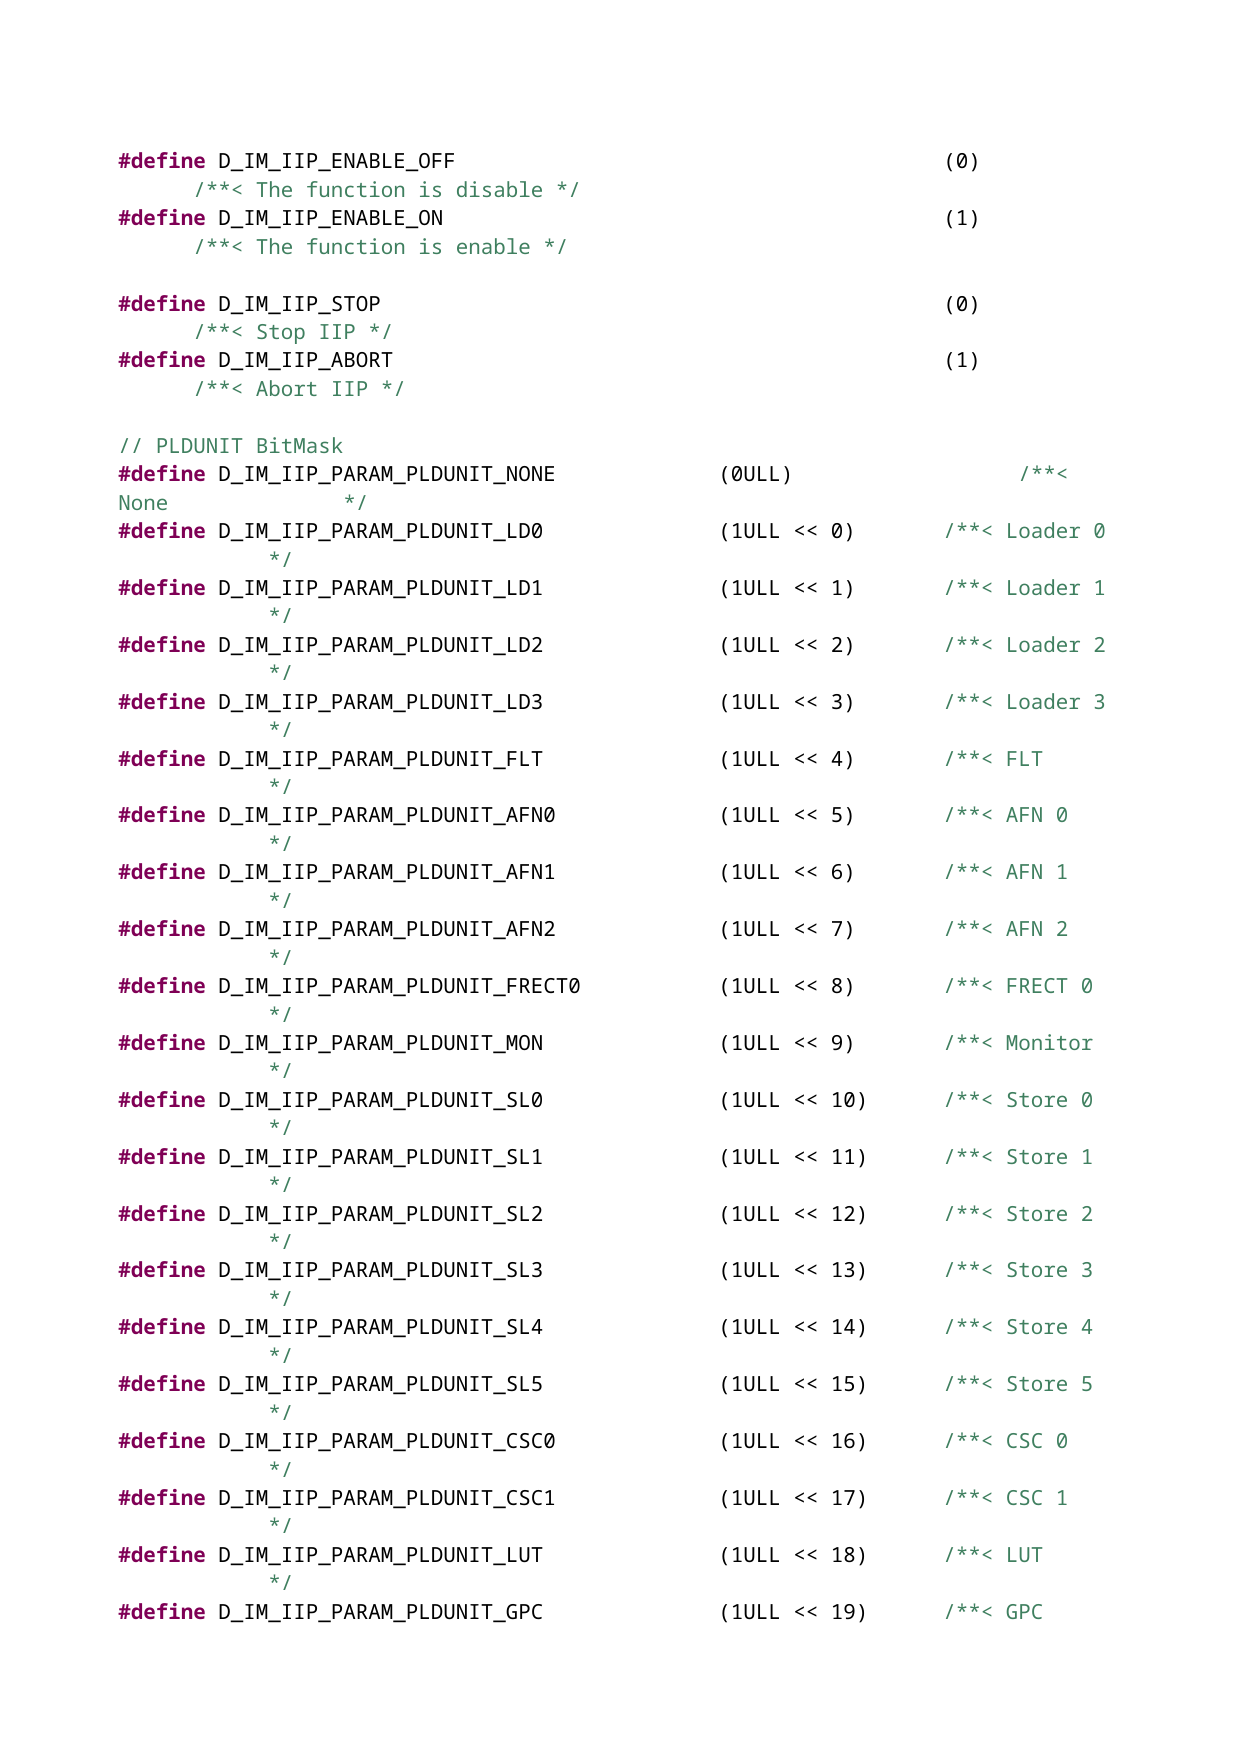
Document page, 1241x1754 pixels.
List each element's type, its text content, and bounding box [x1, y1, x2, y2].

text #define D_IM_IIP_PARAM_PLDUNIT_MON (1ULL << 9) /**< Monitor */ [118, 1028, 1122, 1085]
text #define D_IM_IIP_PARAM_PLDUNIT_GPC (1ULL << 19) /**< GPC [118, 1597, 1122, 1625]
text #define D_IM_IIP_PARAM_PLDUNIT_LUT (1ULL << 18) /**< LUT */ [118, 1540, 1122, 1597]
text #define D_IM_IIP_ENABLE_OFF (0) /**< The function is disable */ [118, 147, 1122, 203]
text #define D_IM_IIP_PARAM_PLDUNIT_FRECT0 (1ULL << 8) /**< FRECT 0 */ [118, 971, 1122, 1028]
text #define D_IM_IIP_PARAM_PLDUNIT_LD3 (1ULL << 3) /**< Loader 3 */ [118, 687, 1122, 744]
text #define D_IM_IIP_PARAM_PLDUNIT_AFN1 (1ULL << 6) /**< AFN 1 */ [118, 857, 1122, 914]
text #define D_IM_IIP_PARAM_PLDUNIT_SL5 (1ULL << 15) /**< Store 5 */ [118, 1369, 1122, 1426]
text #define D_IM_IIP_ABORT (1) /**< Abort IIP */ [118, 346, 1122, 402]
text #define D_IM_IIP_PARAM_PLDUNIT_SL2 (1ULL << 12) /**< Store 2 */ [118, 1199, 1122, 1256]
text // PLDUNIT BitMask [118, 431, 1122, 459]
text #define D_IM_IIP_PARAM_PLDUNIT_SL4 (1ULL << 14) /**< Store 4 */ [118, 1312, 1122, 1369]
text #define D_IM_IIP_PARAM_PLDUNIT_LD2 (1ULL << 2) /**< Loader 2 */ [118, 630, 1122, 687]
text #define D_IM_IIP_PARAM_PLDUNIT_LD0 (1ULL << 0) /**< Loader 0 */ [118, 516, 1122, 573]
text #define D_IM_IIP_PARAM_PLDUNIT_SL0 (1ULL << 10) /**< Store 0 */ [118, 1085, 1122, 1142]
text #define D_IM_IIP_PARAM_PLDUNIT_FLT (1ULL << 4) /**< FLT */ [118, 744, 1122, 801]
text #define D_IM_IIP_PARAM_PLDUNIT_AFN2 (1ULL << 7) /**< AFN 2 */ [118, 914, 1122, 971]
text #define D_IM_IIP_ENABLE_ON (1) /**< The function is enable */ [118, 203, 1122, 260]
text #define D_IM_IIP_PARAM_PLDUNIT_CSC0 (1ULL << 16) /**< CSC 0 */ [118, 1426, 1122, 1483]
text #define D_IM_IIP_PARAM_PLDUNIT_SL3 (1ULL << 13) /**< Store 3 */ [118, 1256, 1122, 1312]
text #define D_IM_IIP_PARAM_PLDUNIT_AFN0 (1ULL << 5) /**< AFN 0 */ [118, 801, 1122, 857]
text #define D_IM_IIP_STOP (0) /**< Stop IIP */ [118, 289, 1122, 346]
text #define D_IM_IIP_PARAM_PLDUNIT_SL1 (1ULL << 11) /**< Store 1 */ [118, 1142, 1122, 1199]
text #define D_IM_IIP_PARAM_PLDUNIT_NONE (0ULL) /**< None */ [118, 459, 1122, 516]
text #define D_IM_IIP_PARAM_PLDUNIT_CSC1 (1ULL << 17) /**< CSC 1 */ [118, 1483, 1122, 1540]
text #define D_IM_IIP_PARAM_PLDUNIT_LD1 (1ULL << 1) /**< Loader 1 */ [118, 573, 1122, 630]
